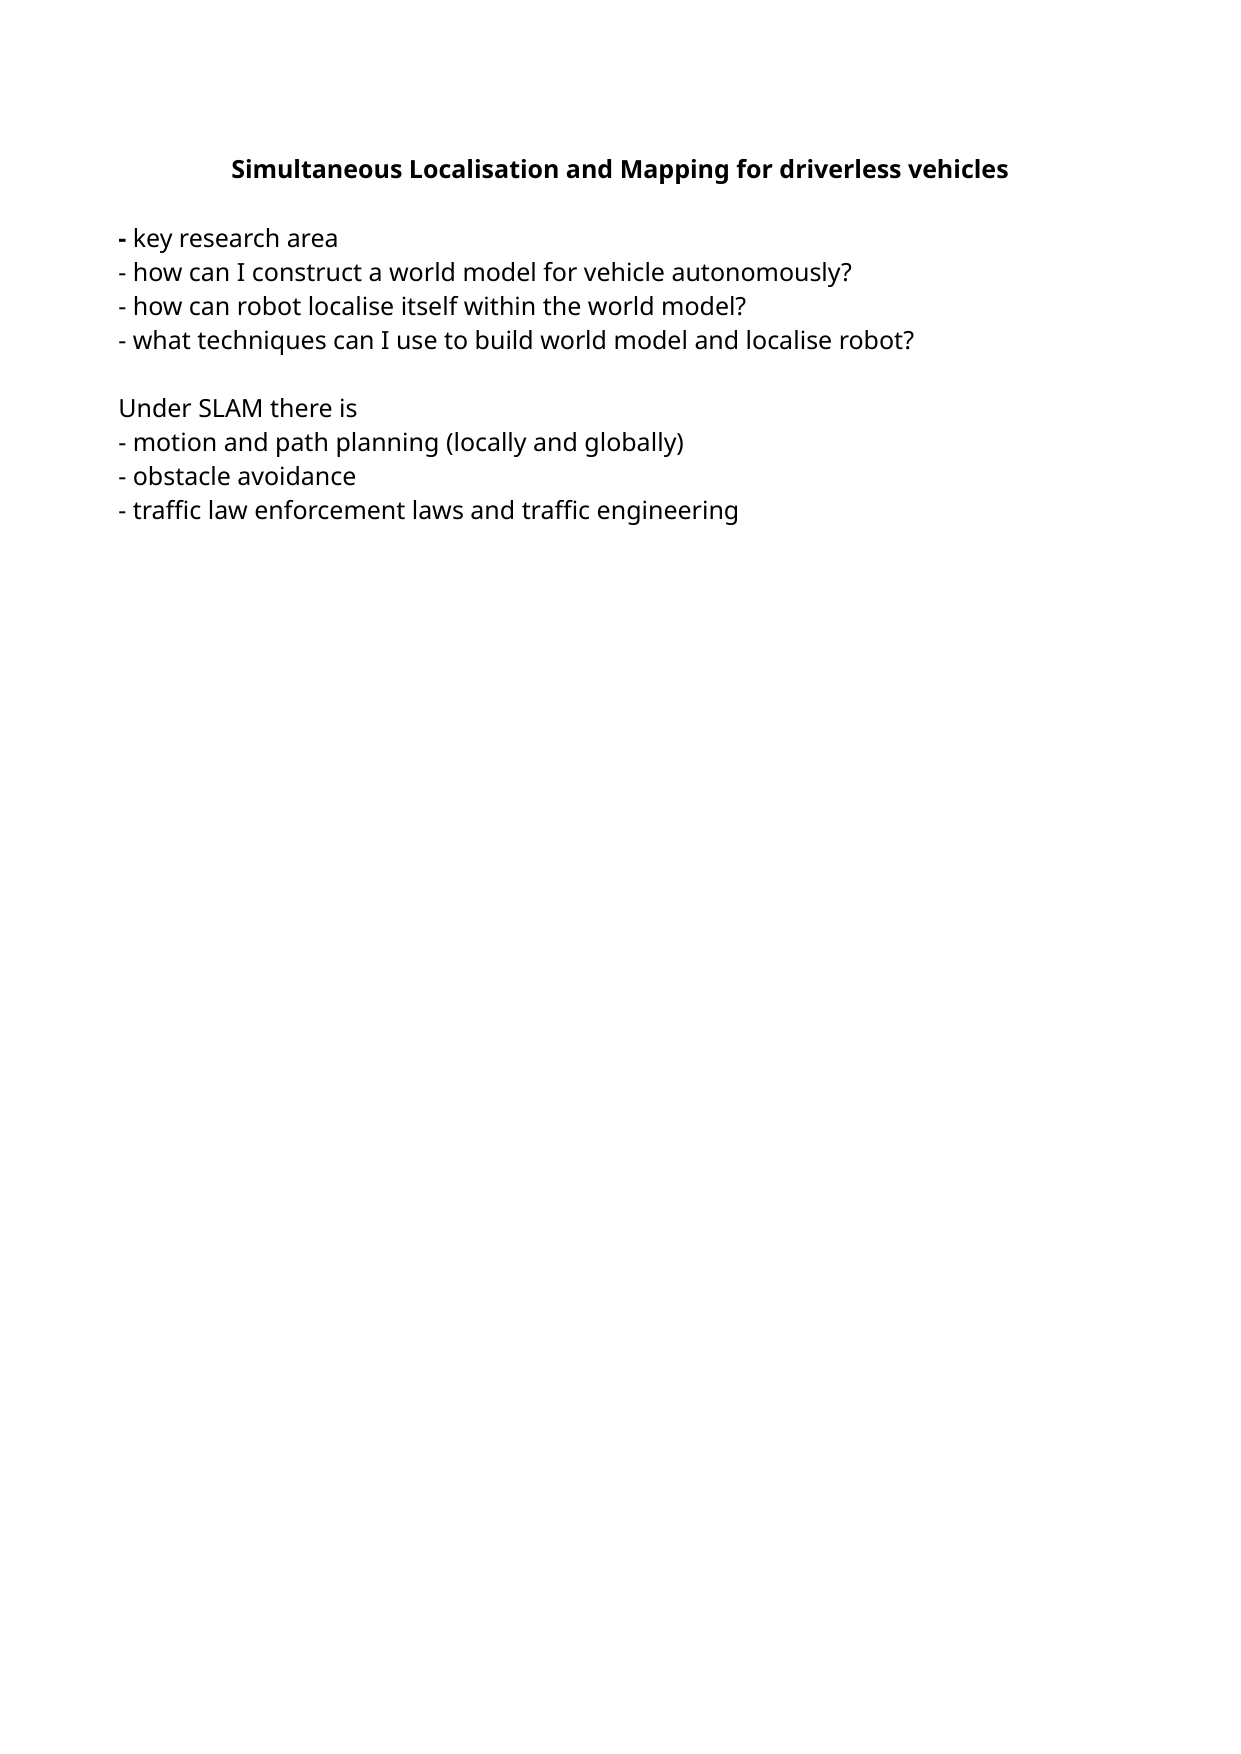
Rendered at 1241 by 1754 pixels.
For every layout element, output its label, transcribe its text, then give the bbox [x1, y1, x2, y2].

text - what techniques can I use to build world model and localise robot? [118, 322, 1122, 357]
text - key research area [118, 220, 1122, 254]
text - motion and path planning (locally and globally) [118, 425, 1122, 459]
text Simultaneous Localisation and Mapping for driverless vehicles [118, 152, 1122, 186]
text - obstacle avoidance [118, 459, 1122, 493]
text - traffic law enforcement laws and traffic engineering [118, 493, 1122, 527]
text Under SLAM there is [118, 391, 1122, 425]
text - how can I construct a world model for vehicle autonomously? [118, 254, 1122, 288]
text - how can robot localise itself within the world model? [118, 288, 1122, 322]
